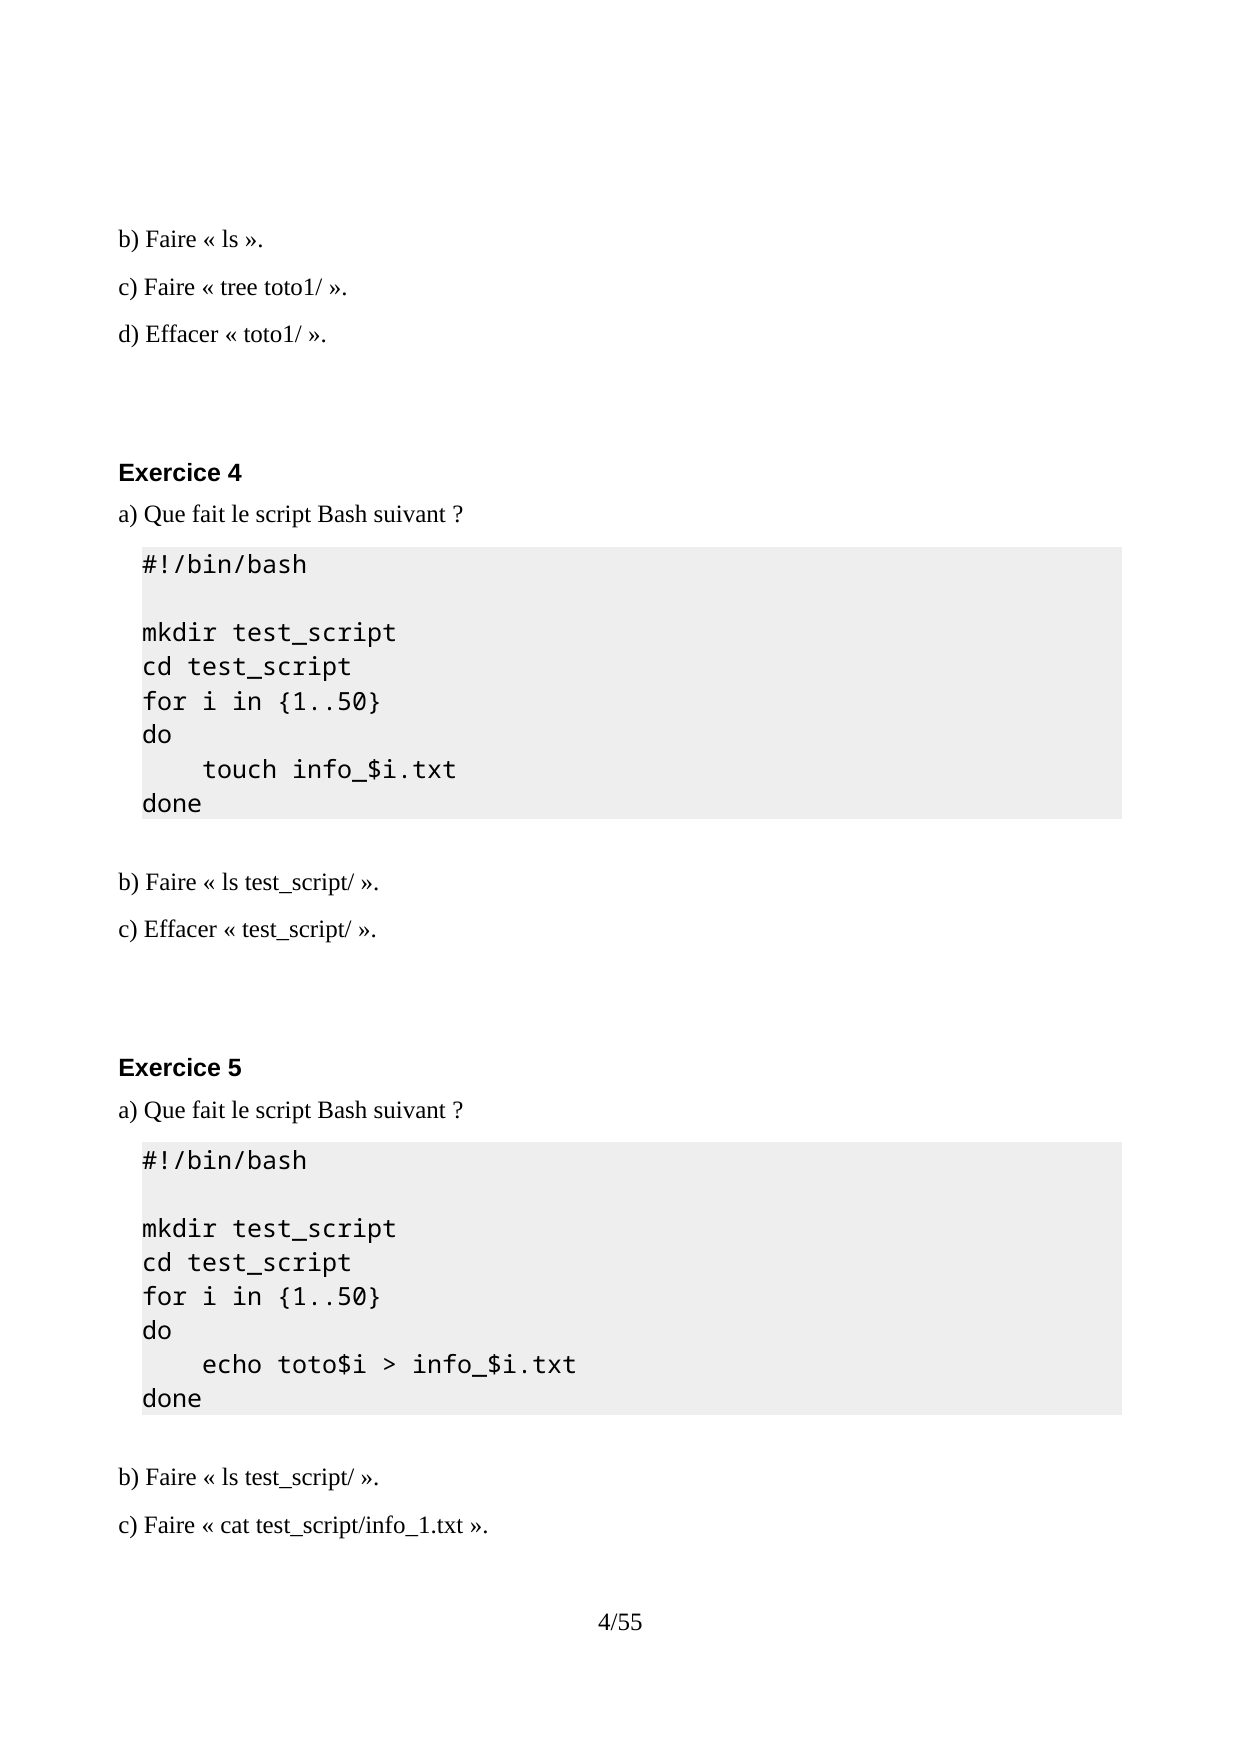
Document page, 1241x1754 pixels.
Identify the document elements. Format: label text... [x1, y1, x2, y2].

text mkdir test_script [142, 1210, 1122, 1244]
text done [142, 1381, 1122, 1415]
text mkdir test_script [142, 615, 1122, 649]
text b) Faire « ls test_script/ ». [118, 1462, 1122, 1491]
text cd test_script [142, 1244, 1122, 1278]
text d) Effacer « toto1/ ». [118, 319, 1122, 348]
text a) Que fait le script Bash suivant ? [118, 499, 1122, 528]
text done [142, 785, 1122, 819]
text a) Que fait le script Bash suivant ? [118, 1095, 1122, 1123]
text Exercice 5 [118, 1053, 1122, 1082]
text c) Faire « tree toto1/ ». [118, 272, 1122, 300]
text cd test_script [142, 649, 1122, 683]
text b) Faire « ls test_script/ ». [118, 867, 1122, 896]
text c) Effacer « test_script/ ». [118, 914, 1122, 943]
text for i in {1..50} [142, 1278, 1122, 1313]
text do [142, 1313, 1122, 1347]
text do [142, 717, 1122, 751]
text Exercice 4 [118, 458, 1122, 487]
text #!/bin/bash [142, 1142, 1122, 1176]
text echo toto$i > info_$i.txt [142, 1347, 1122, 1381]
text c) Faire « cat test_script/info_1.txt ». [118, 1510, 1122, 1539]
text touch info_$i.txt [142, 751, 1122, 785]
text for i in {1..50} [142, 683, 1122, 717]
text #!/bin/bash [142, 547, 1122, 581]
text b) Faire « ls ». [118, 224, 1122, 253]
